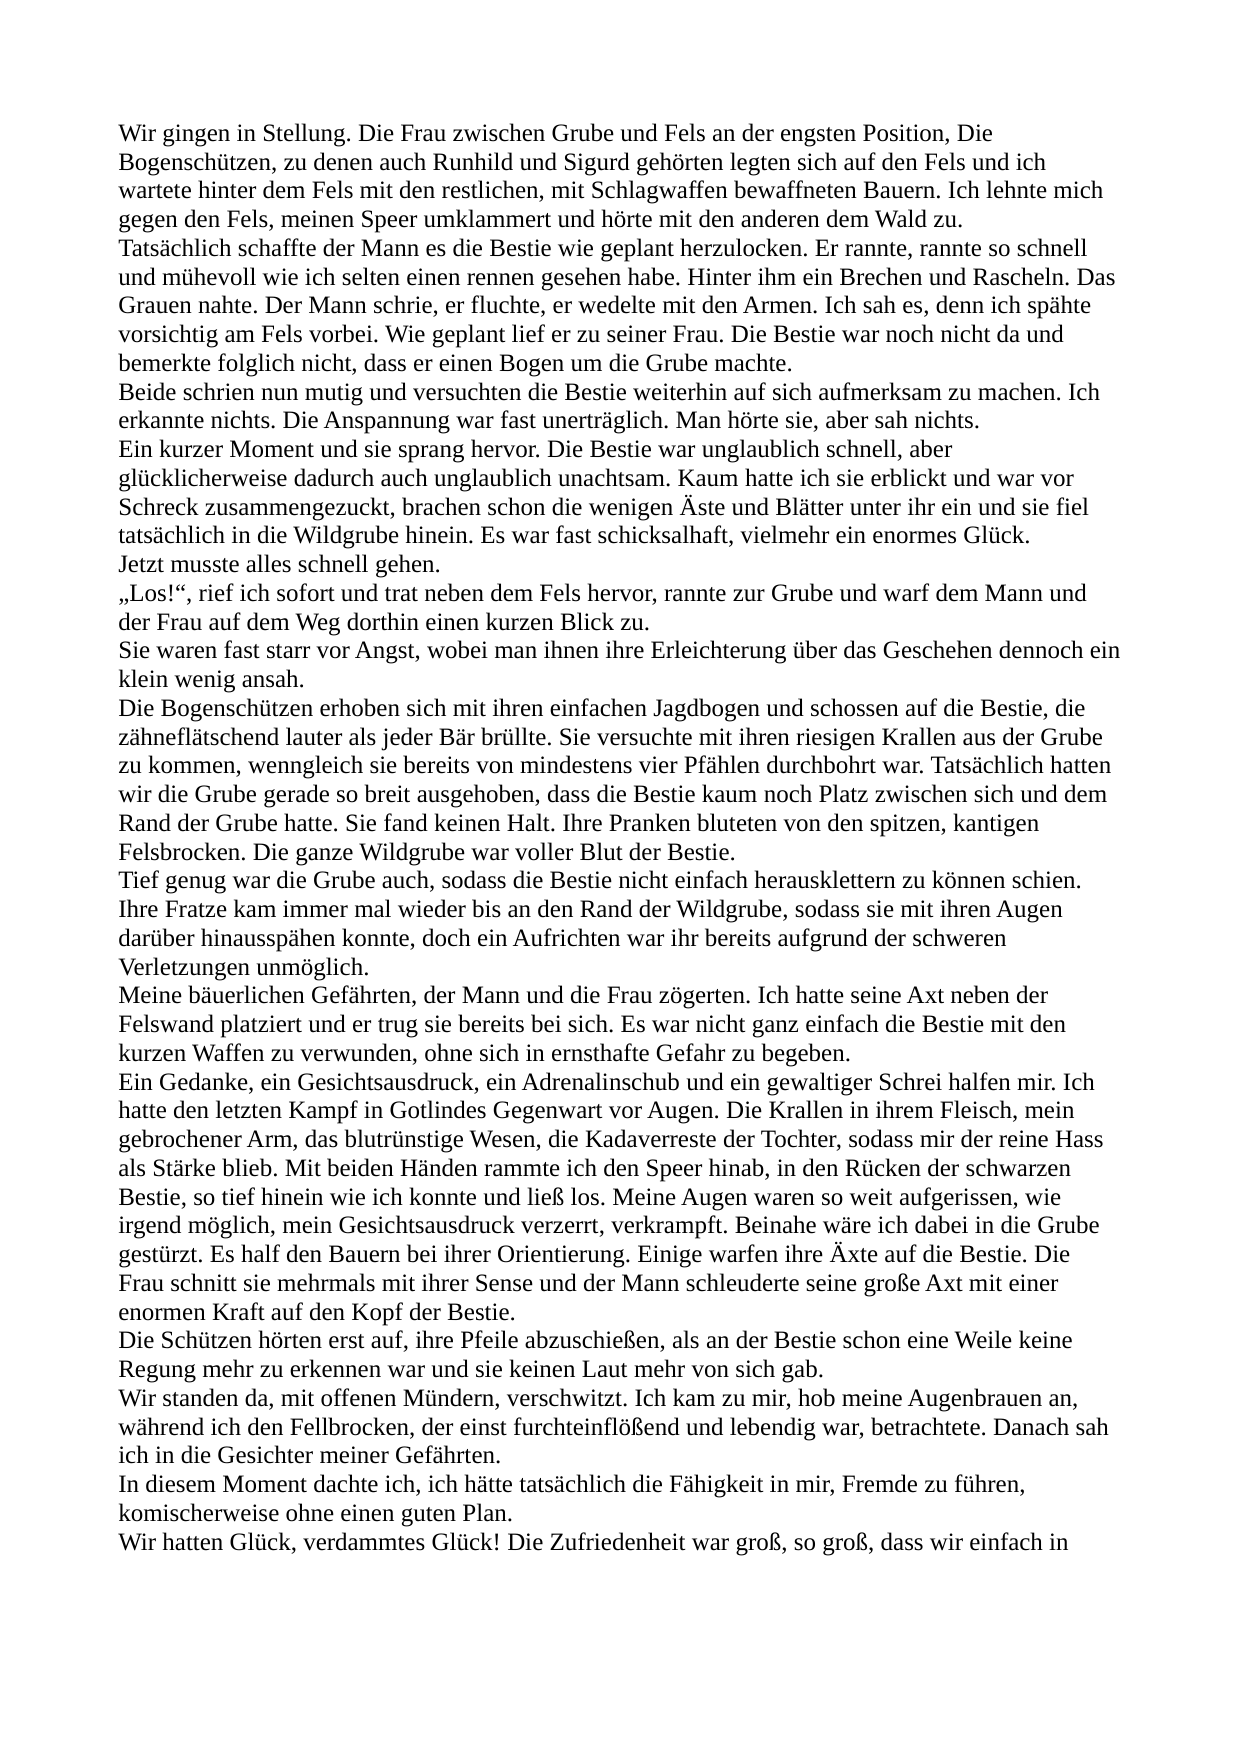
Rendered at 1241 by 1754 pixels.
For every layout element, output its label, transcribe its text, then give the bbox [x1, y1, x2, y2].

text Tief genug war die Grube auch, sodass die Bestie nicht einfach herausklettern zu können schien. Ihre Fratze kam immer mal wieder bis an den Rand der Wildgrube, sodass sie mit ihren Augen darüber hinausspähen konnte, doch ein Aufrichten war ihr bereits aufgrund der schweren Verletzungen unmöglich. [118, 866, 1122, 981]
text Die Schützen hörten erst auf, ihre Pfeile abzuschießen, als an der Bestie schon eine Weile keine Regung mehr zu erkennen war und sie keinen Laut mehr von sich gab. [118, 1326, 1122, 1383]
text In diesem Moment dachte ich, ich hätte tatsächlich die Fähigkeit in mir, Fremde zu führen, komischerweise ohne einen guten Plan. [118, 1469, 1122, 1527]
text Meine bäuerlichen Gefährten, der Mann und die Frau zögerten. Ich hatte seine Axt neben der Felswand platziert und er trug sie bereits bei sich. Es war nicht ganz einfach die Bestie mit den kurzen Waffen zu verwunden, ohne sich in ernsthafte Gefahr zu begeben. [118, 981, 1122, 1067]
text Sie waren fast starr vor Angst, wobei man ihnen ihre Erleichterung über das Geschehen dennoch ein klein wenig ansah. [118, 636, 1122, 693]
text Wir gingen in Stellung. Die Frau zwischen Grube und Fels an der engsten Position, Die Bogenschützen, zu denen auch Runhild und Sigurd gehörten legten sich auf den Fels und ich wartete hinter dem Fels mit den restlichen, mit Schlagwaffen bewaffneten Bauern. Ich lehnte mich gegen den Fels, meinen Speer umklammert und hörte mit den anderen dem Wald zu. [118, 118, 1122, 233]
text Wir standen da, mit offenen Mündern, verschwitzt. Ich kam zu mir, hob meine Augenbrauen an, während ich den Fellbrocken, der einst furchteinflößend und lebendig war, betrachtete. Danach sah ich in die Gesichter meiner Gefährten. [118, 1383, 1122, 1469]
text Die Bogenschützen erhoben sich mit ihren einfachen Jagdbogen und schossen auf die Bestie, die zähneflätschend lauter als jeder Bär brüllte. Sie versuchte mit ihren riesigen Krallen aus der Grube zu kommen, wenngleich sie bereits von mindestens vier Pfählen durchbohrt war. Tatsächlich hatten wir die Grube gerade so breit ausgehoben, dass die Bestie kaum noch Platz zwischen sich und dem Rand der Grube hatte. Sie fand keinen Halt. Ihre Pranken bluteten von den spitzen, kantigen Felsbrocken. Die ganze Wildgrube war voller Blut der Bestie. [118, 693, 1122, 866]
text Jetzt musste alles schnell gehen. [118, 549, 1122, 578]
text Tatsächlich schaffte der Mann es die Bestie wie geplant herzulocken. Er rannte, rannte so schnell und mühevoll wie ich selten einen rennen gesehen habe. Hinter ihm ein Brechen und Rascheln. Das Grauen nahte. Der Mann schrie, er fluchte, er wedelte mit den Armen. Ich sah es, denn ich spähte vorsichtig am Fels vorbei. Wie geplant lief er zu seiner Frau. Die Bestie war noch nicht da und bemerkte folglich nicht, dass er einen Bogen um die Grube machte. [118, 233, 1122, 377]
text Ein kurzer Moment und sie sprang hervor. Die Bestie war unglaublich schnell, aber glücklicherweise dadurch auch unglaublich unachtsam. Kaum hatte ich sie erblickt und war vor Schreck zusammengezuckt, brachen schon die wenigen Äste und Blätter unter ihr ein und sie fiel tatsächlich in die Wildgrube hinein. Es war fast schicksalhaft, vielmehr ein enormes Glück. [118, 434, 1122, 549]
text Wir hatten Glück, verdammtes Glück! Die Zufriedenheit war groß, so groß, dass wir einfach in [118, 1527, 1122, 1556]
text Ein Gedanke, ein Gesichtsausdruck, ein Adrenalinschub und ein gewaltiger Schrei halfen mir. Ich hatte den letzten Kampf in Gotlindes Gegenwart vor Augen. Die Krallen in ihrem Fleisch, mein gebrochener Arm, das blutrünstige Wesen, die Kadaverreste der Tochter, sodass mir der reine Hass als Stärke blieb. Mit beiden Händen rammte ich den Speer hinab, in den Rücken der schwarzen Bestie, so tief hinein wie ich konnte und ließ los. Meine Augen waren so weit aufgerissen, wie irgend möglich, mein Gesichtsausdruck verzerrt, verkrampft. Beinahe wäre ich dabei in die Grube gestürzt. Es half den Bauern bei ihrer Orientierung. Einige warfen ihre Äxte auf die Bestie. Die Frau schnitt sie mehrmals mit ihrer Sense und der Mann schleuderte seine große Axt mit einer enormen Kraft auf den Kopf der Bestie. [118, 1067, 1122, 1326]
text „Los!“, rief ich sofort und trat neben dem Fels hervor, rannte zur Grube und warf dem Mann und der Frau auf dem Weg dorthin einen kurzen Blick zu. [118, 578, 1122, 636]
text Beide schrien nun mutig und versuchten die Bestie weiterhin auf sich aufmerksam zu machen. Ich erkannte nichts. Die Anspannung war fast unerträglich. Man hörte sie, aber sah nichts. [118, 377, 1122, 434]
